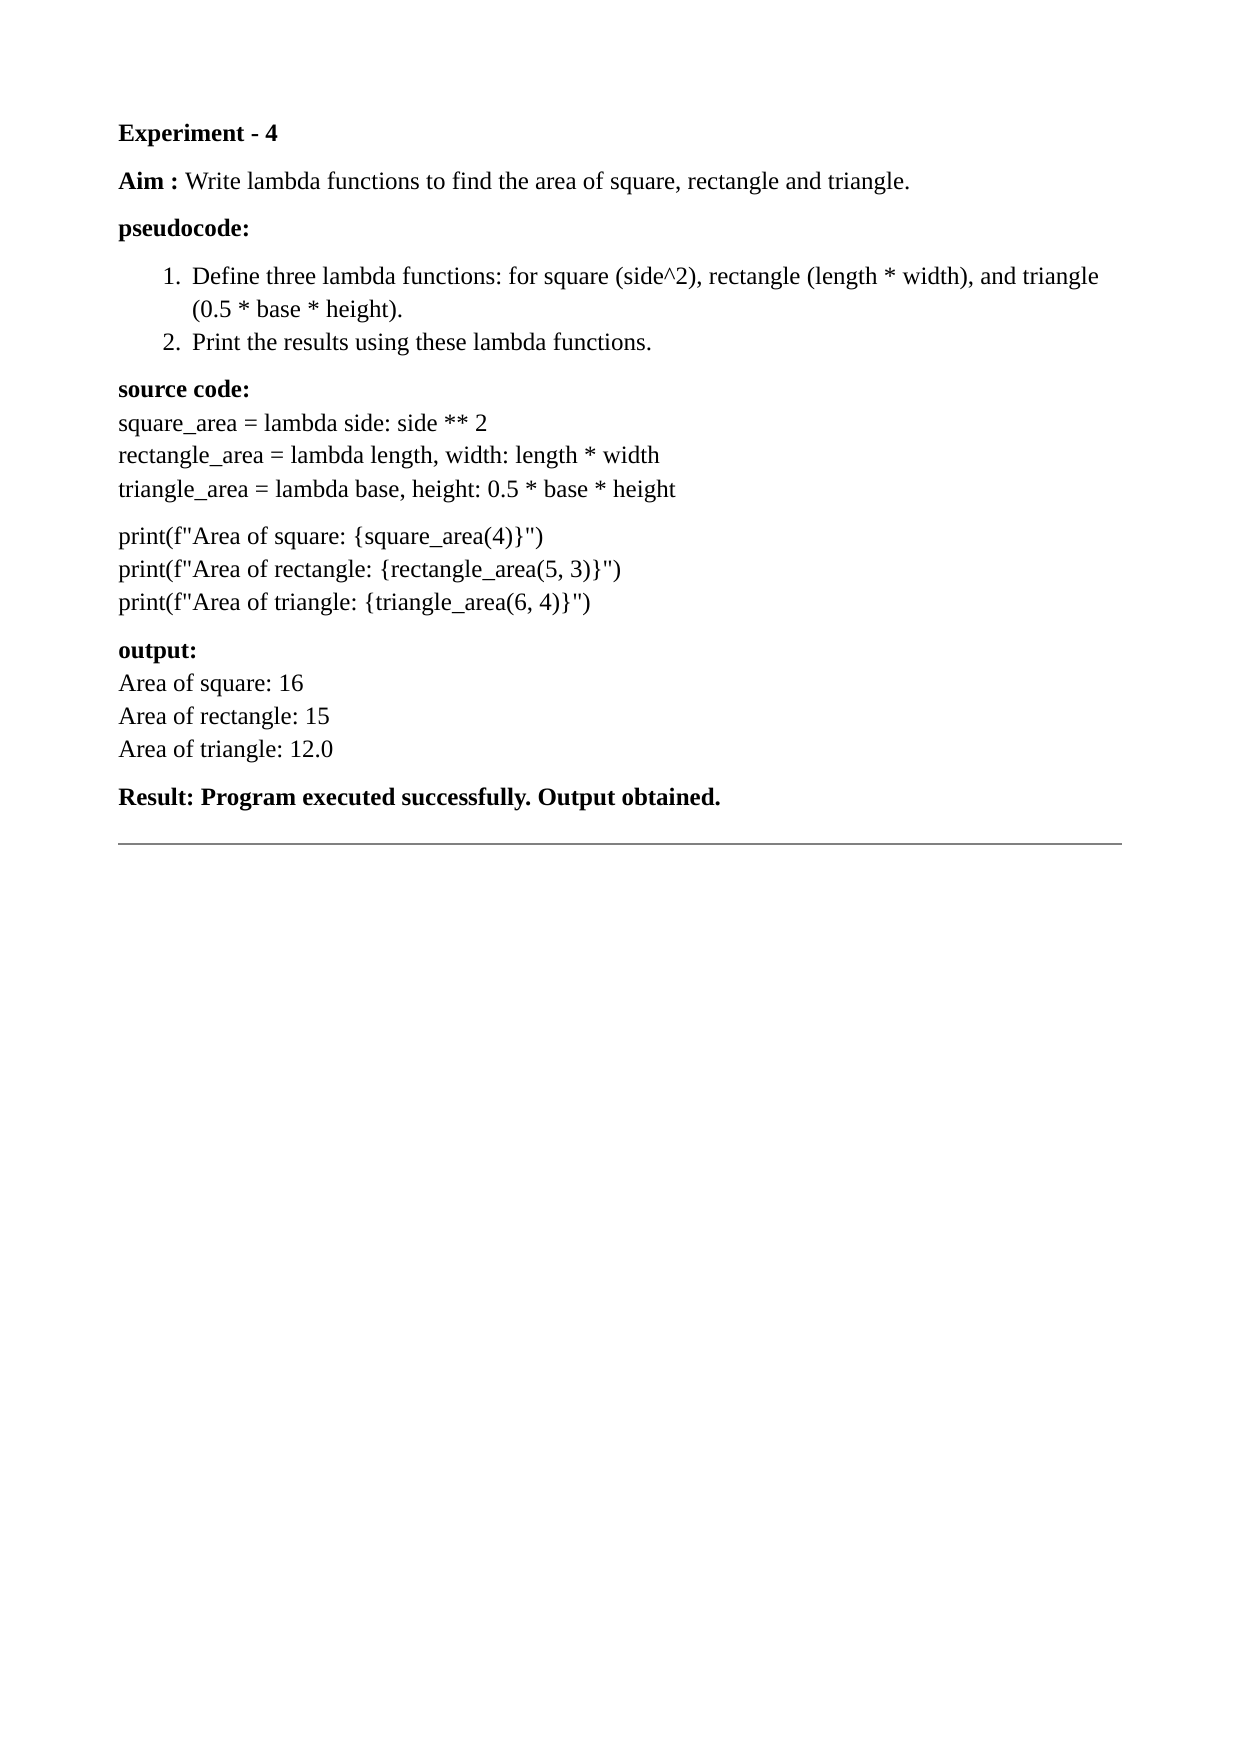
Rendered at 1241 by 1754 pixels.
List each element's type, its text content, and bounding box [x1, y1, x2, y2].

list Print the results using these lambda functions. [162, 327, 1122, 356]
text output: Area of square: 16 Area of rectangle: 15 Area of triangle: 12.0 [118, 635, 1122, 763]
text Result: Program executed successfully. Output obtained. [118, 782, 1122, 810]
text print(f"Area of square: {square_area(4)}") print(f"Area of rectangle: {rectangle_area(5, 3)}") print(f"Area of triangle: {triangle_area(6, 4)}") [118, 521, 1122, 616]
list Define three lambda functions: for square (side^2), rectangle (length * width), and triangle (0.5 * base * height). [162, 261, 1122, 323]
text pseudocode: [118, 213, 1122, 242]
text source code: square_area = lambda side: side ** 2 rectangle_area = lambda length, width: length * width triangle_area = lambda base, height: 0.5 * base * height [118, 374, 1122, 502]
text Experiment - 4 [118, 118, 1122, 147]
text Aim : Write lambda functions to find the area of square, rectangle and triangle. [118, 166, 1122, 194]
